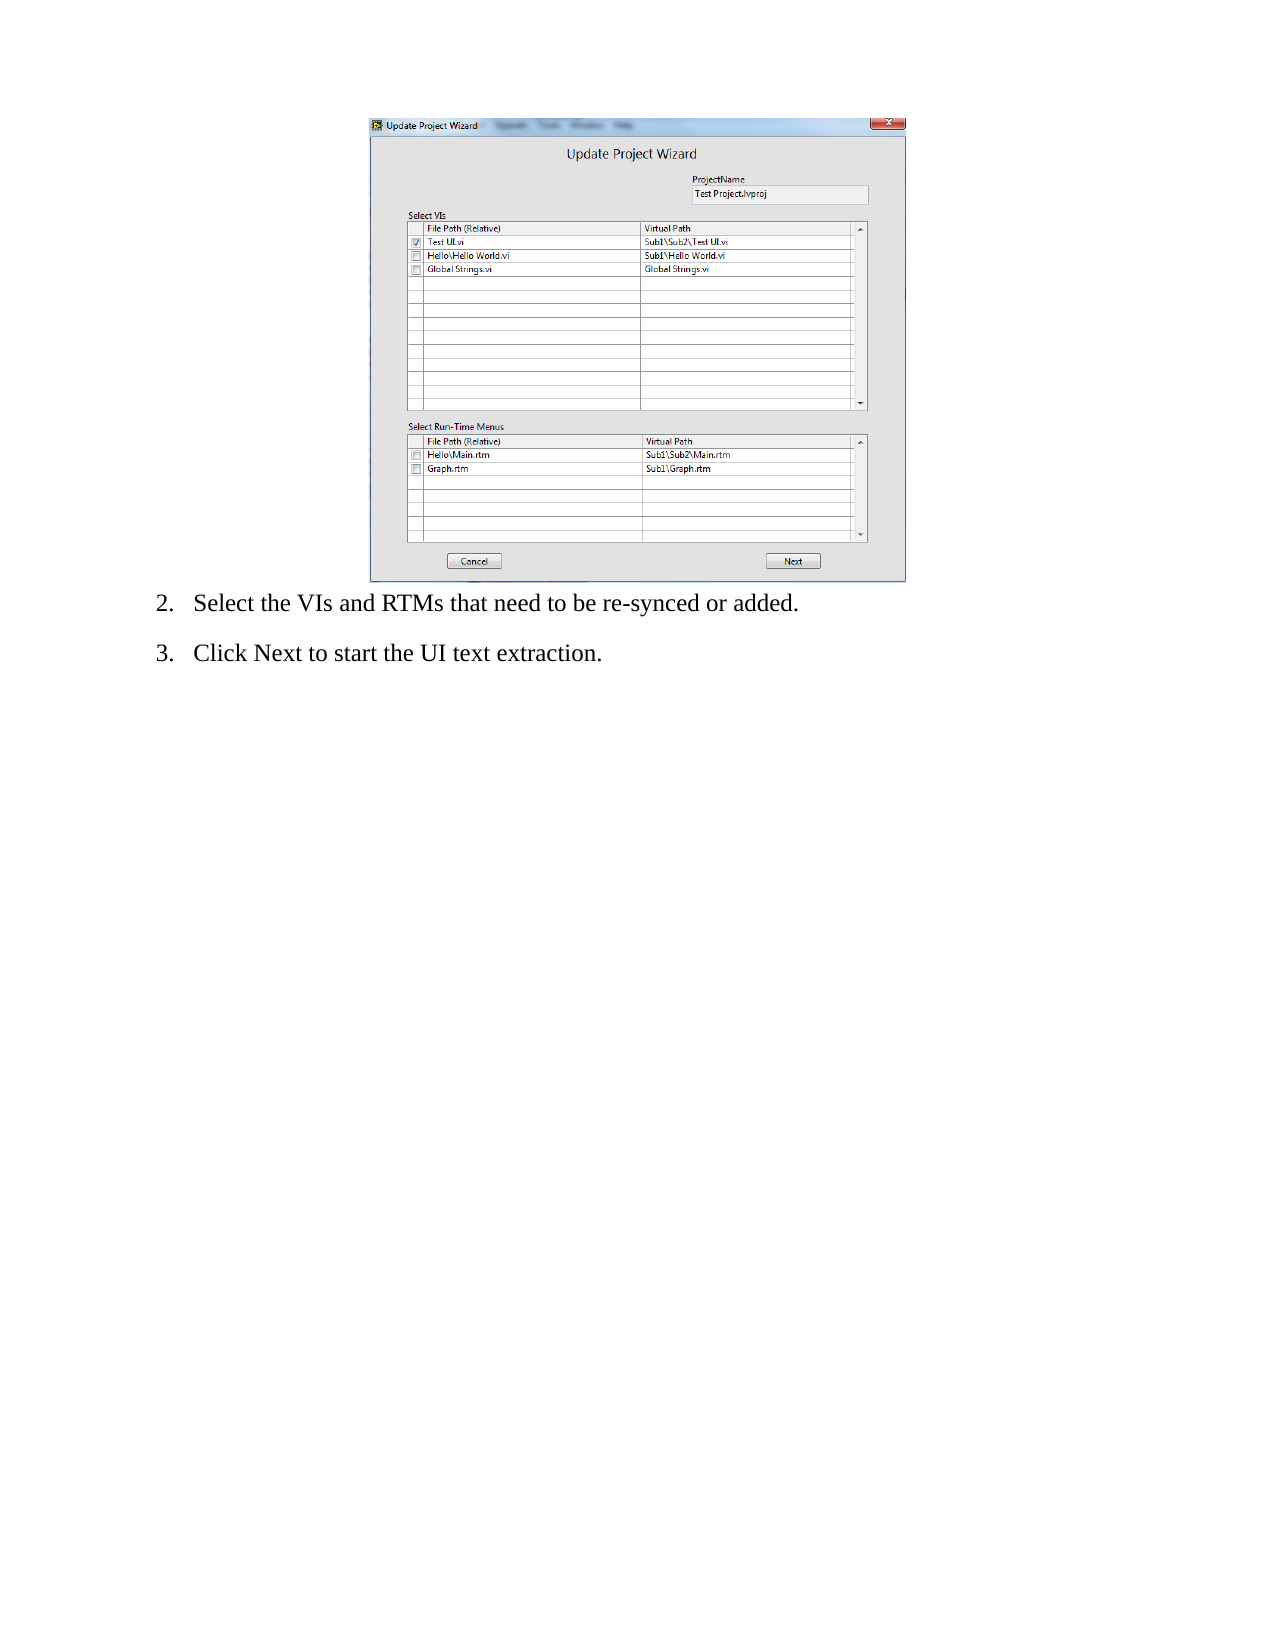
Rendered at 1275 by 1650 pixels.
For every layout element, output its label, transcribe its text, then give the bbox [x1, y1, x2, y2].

list Select the VIs and RTMs that need to be re-synced or added. [156, 118, 1157, 617]
picture [368, 118, 907, 583]
list Click Next to start the UI text extraction. [156, 638, 1157, 666]
